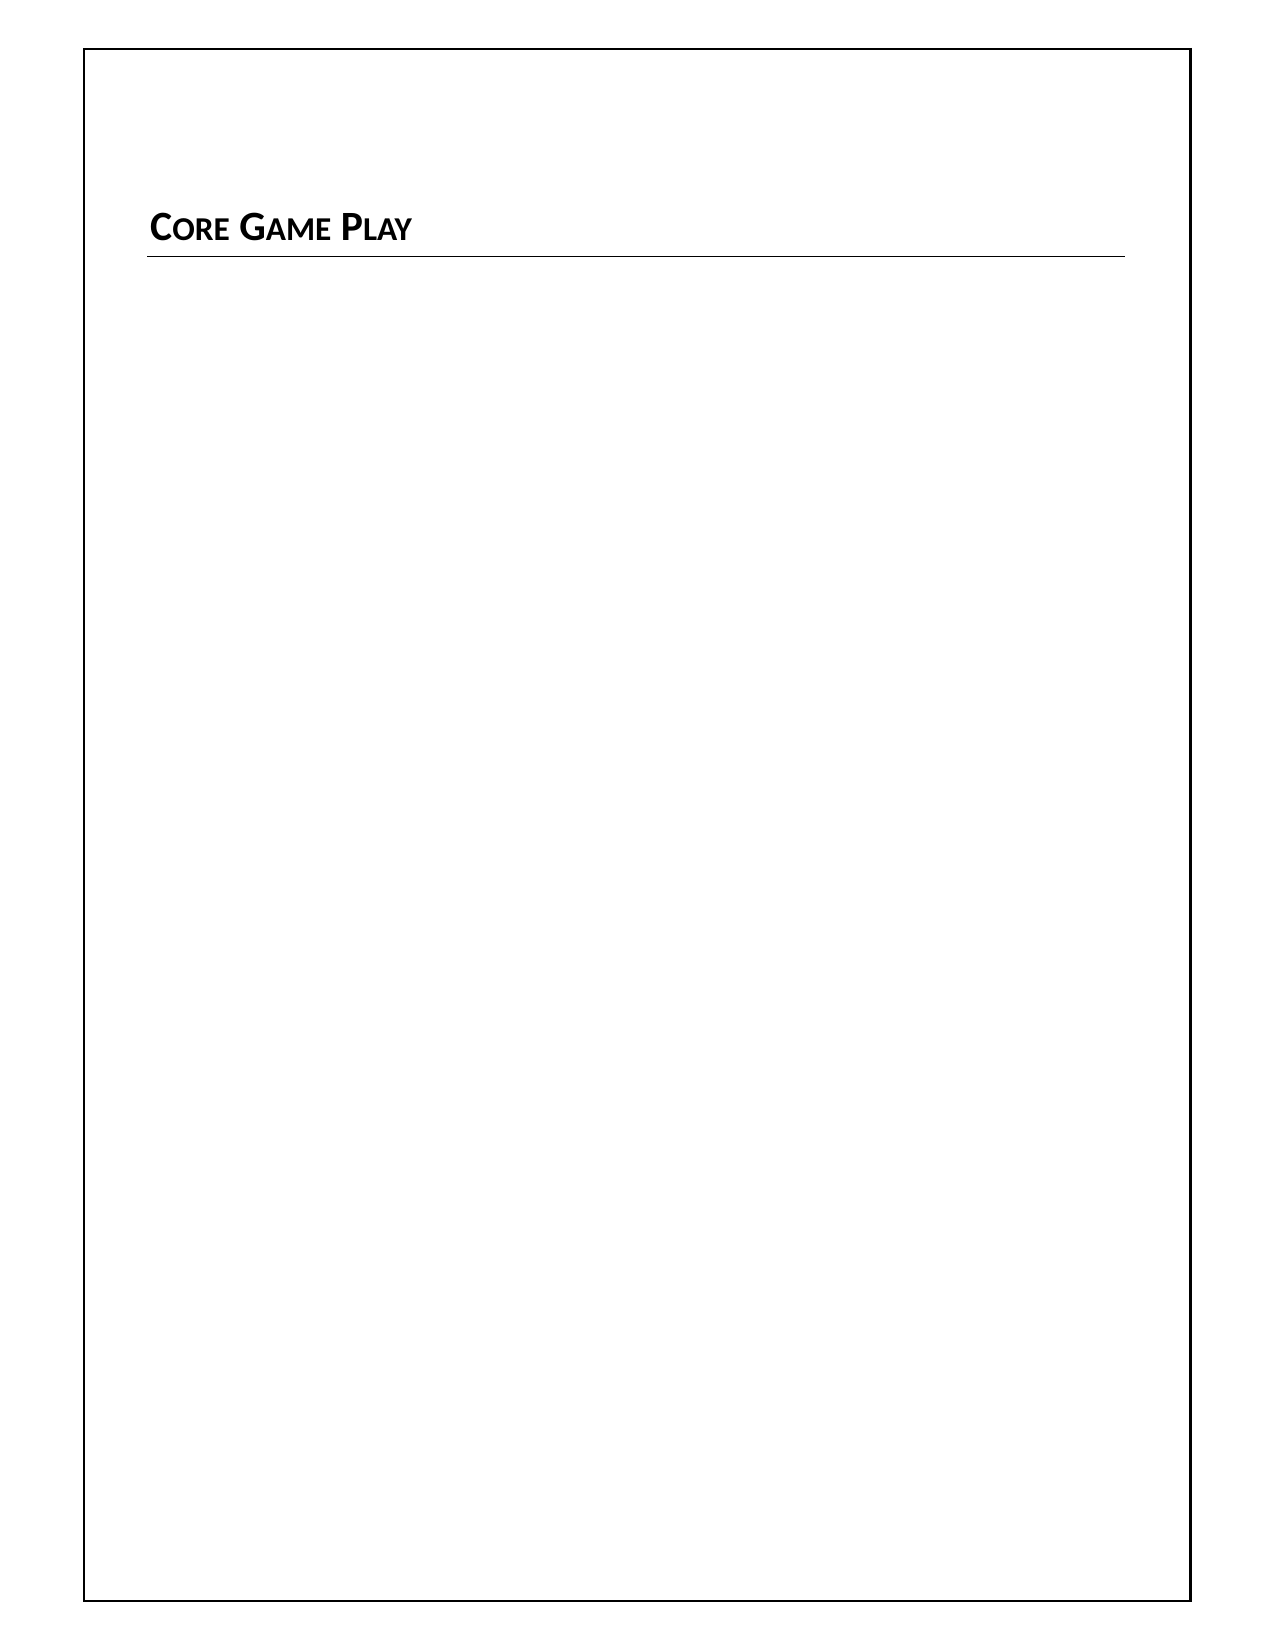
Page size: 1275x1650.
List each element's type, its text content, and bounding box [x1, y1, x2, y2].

subtitle Core Game Play [150, 200, 1125, 251]
